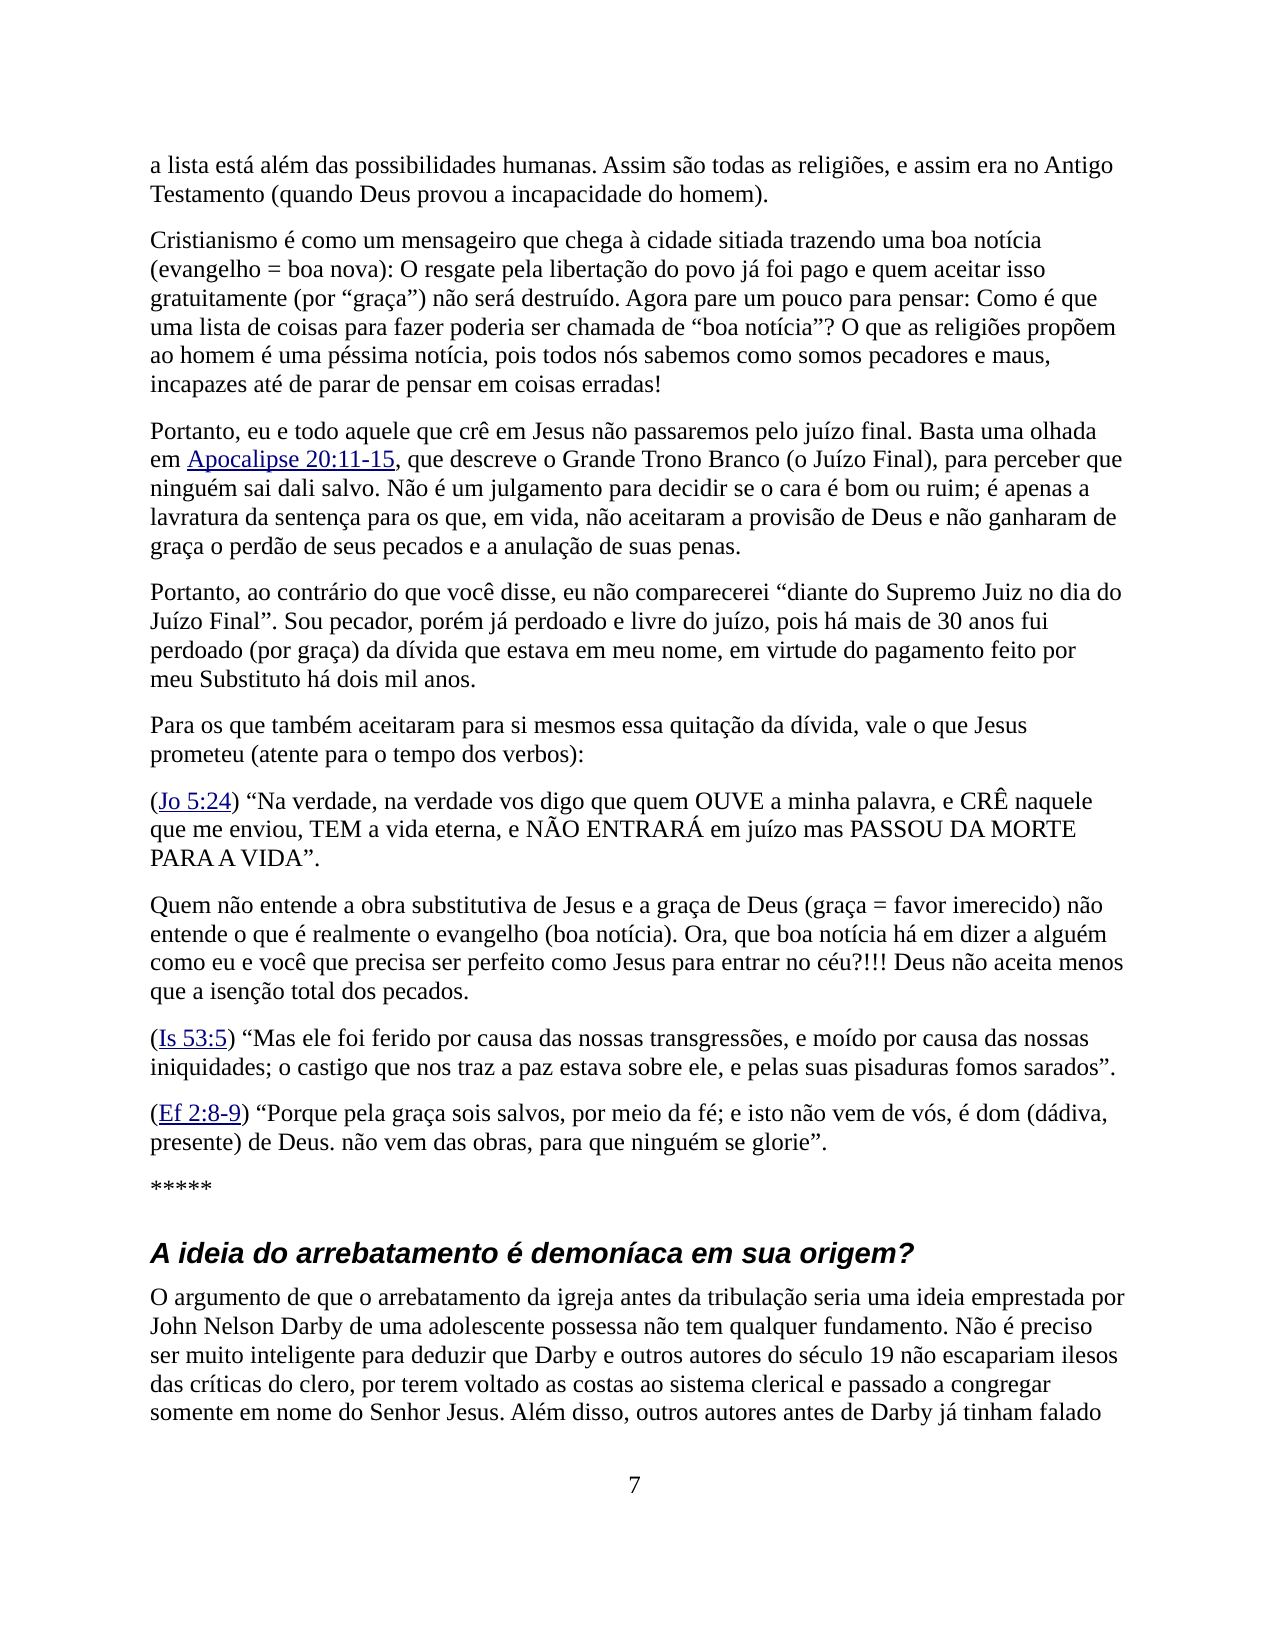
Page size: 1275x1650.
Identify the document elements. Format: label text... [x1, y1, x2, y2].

text O argumento de que o arrebatamento da igreja antes da tribulação seria uma ideia emprestada por John Nelson Darby de uma adolescente possessa não tem qualquer fundamento. Não é preciso ser muito inteligente para deduzir que Darby e outros autores do século 19 não escapariam ilesos das críticas do clero, por terem voltado as costas ao sistema clerical e passado a congregar somente em nome do Senhor Jesus. Além disso, outros autores antes de Darby já tinham falado [150, 1282, 1125, 1426]
text Quem não entende a obra substitutiva de Jesus e a graça de Deus (graça = favor imerecido) não entende o que é realmente o evangelho (boa notícia). Ora, que boa notícia há em dizer a alguém como eu e você que precisa ser perfeito como Jesus para entrar no céu?!!! Deus não aceita menos que a isenção total dos pecados. [150, 890, 1125, 1005]
text (Is 53:5) “Mas ele foi ferido por causa das nossas transgressões, e moído por causa das nossas iniquidades; o castigo que nos traz a paz estava sobre ele, e pelas suas pisaduras fomos sarados”. [150, 1023, 1125, 1080]
text a lista está além das possibilidades humanas. Assim são todas as religiões, e assim era no Antigo Testamento (quando Deus provou a incapacidade do homem). [150, 150, 1125, 207]
text Portanto, eu e todo aquele que crê em Jesus não passaremos pelo juízo final. Basta uma olhada em Apocalipse 20:11-15, que descreve o Grande Trono Branco (o Juízo Final), para perceber que ninguém sai dali salvo. Não é um julgamento para decidir se o cara é bom ou ruim; é apenas a lavratura da sentença para os que, em vida, não aceitaram a provisão de Deus e não ganharam de graça o perdão de seus pecados e a anulação de suas penas. [150, 416, 1125, 559]
text Para os que também aceitaram para si mesmos essa quitação da dívida, vale o que Jesus prometeu (atente para o tempo dos verbos): [150, 710, 1125, 768]
text ***** [150, 1174, 1125, 1202]
subtitle A ideia do arrebatamento é demoníaca em sua origem? [150, 1236, 1125, 1270]
text Cristianismo é como um mensageiro que chega à cidade sitiada trazendo uma boa notícia (evangelho = boa nova): O resgate pela libertação do povo já foi pago e quem aceitar isso gratuitamente (por “graça”) não será destruído. Agora pare um pouco para pensar: Como é que uma lista de coisas para fazer poderia ser chamada de “boa notícia”? O que as religiões propõem ao homem é uma péssima notícia, pois todos nós sabemos como somos pecadores e maus, incapazes até de parar de pensar em coisas erradas! [150, 225, 1125, 398]
text (Jo 5:24) “Na verdade, na verdade vos digo que quem OUVE a minha palavra, e CRÊ naquele que me enviou, TEM a vida eterna, e NÃO ENTRARÁ em juízo mas PASSOU DA MORTE PARA A VIDA”. [150, 786, 1125, 872]
text Portanto, ao contrário do que você disse, eu não comparecerei “diante do Supremo Juiz no dia do Juízo Final”. Sou pecador, porém já perdoado e livre do juízo, pois há mais de 30 anos fui perdoado (por graça) da dívida que estava em meu nome, em virtude do pagamento feito por meu Substituto há dois mil anos. [150, 577, 1125, 692]
text (Ef 2:8-9) “Porque pela graça sois salvos, por meio da fé; e isto não vem de vós, é dom (dádiva, presente) de Deus. não vem das obras, para que ninguém se glorie”. [150, 1098, 1125, 1156]
